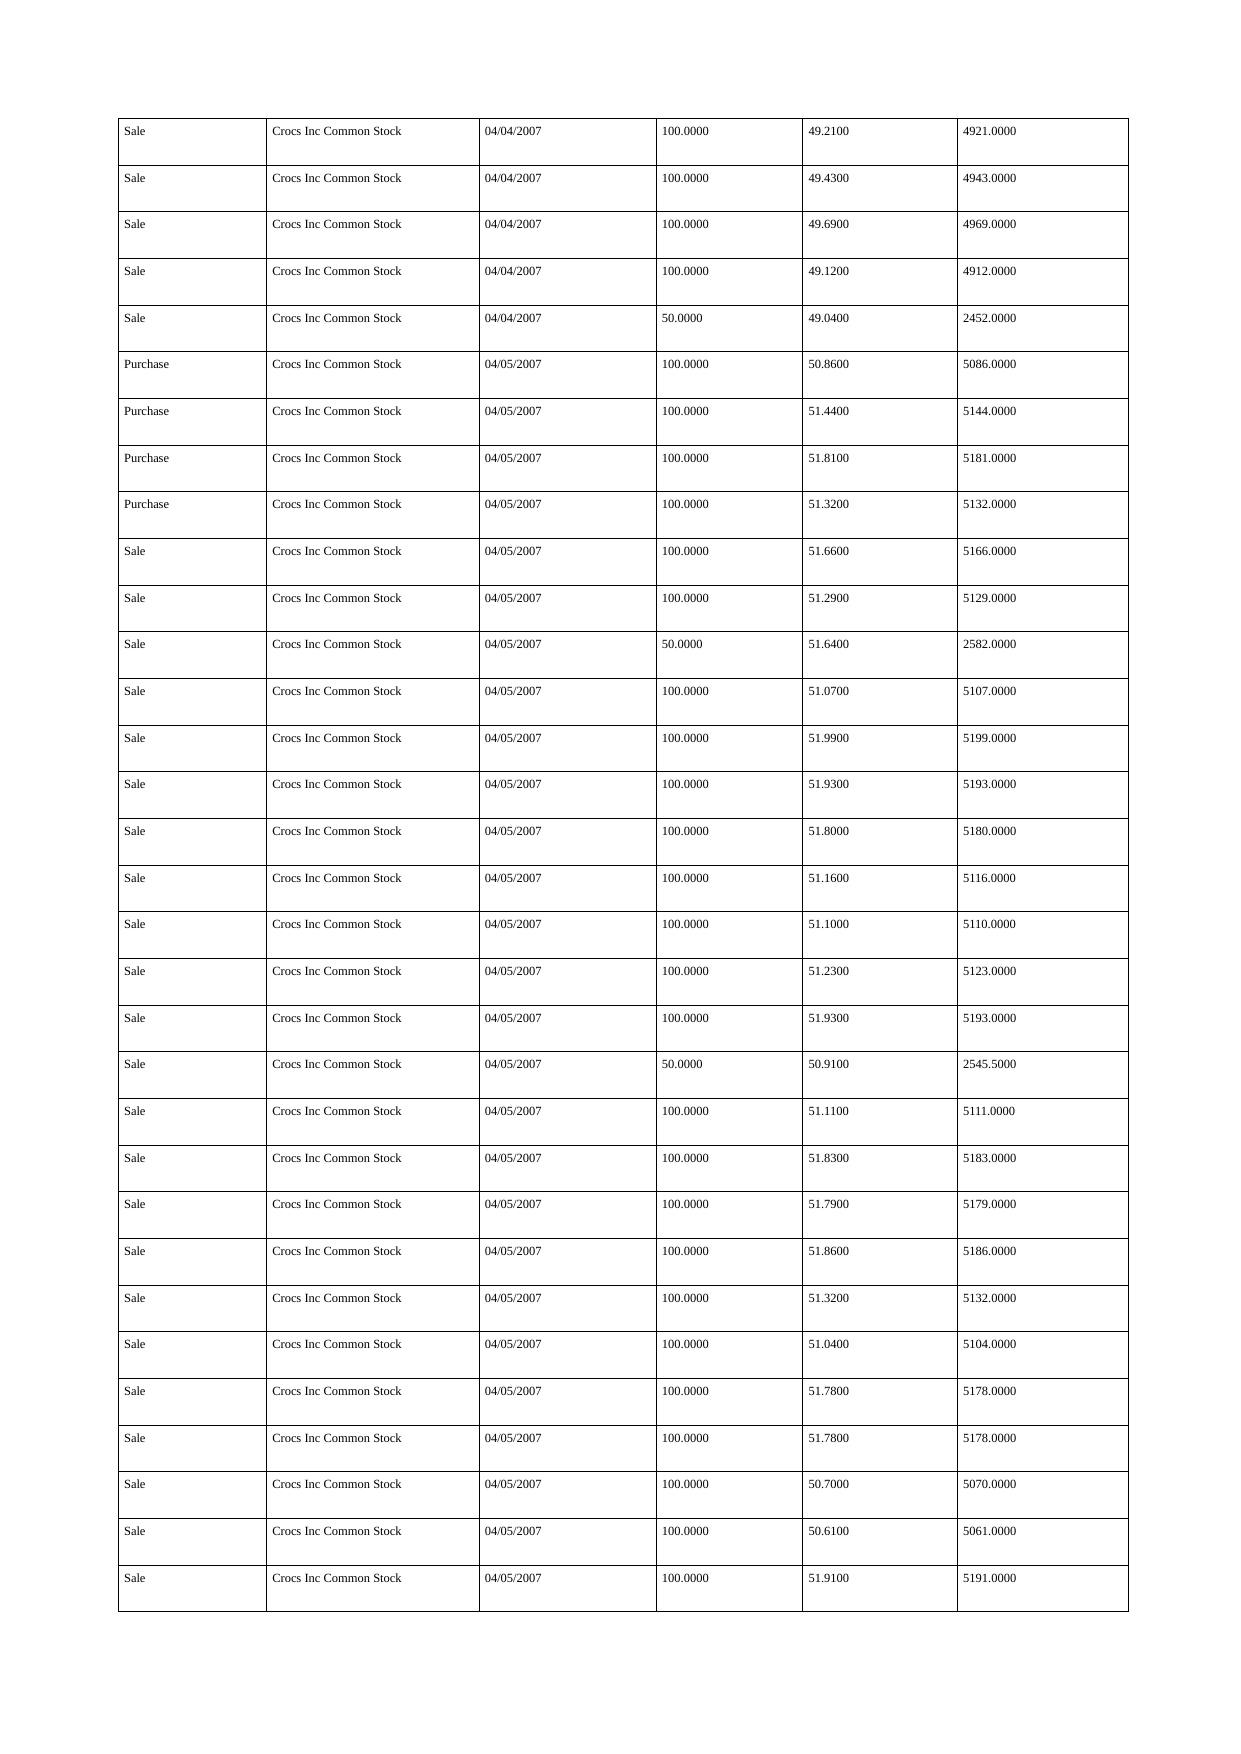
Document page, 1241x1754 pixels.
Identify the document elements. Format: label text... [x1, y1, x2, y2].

table_cell 51.6600 [803, 539, 957, 585]
table_cell Crocs Inc Common Stock [267, 1426, 479, 1471]
table_cell 04/05/2007 [480, 726, 656, 771]
table_cell 5132.0000 [958, 492, 1128, 538]
table_cell 04/05/2007 [480, 539, 656, 585]
table_cell 51.1600 [803, 866, 957, 911]
table_cell 04/04/2007 [480, 306, 656, 351]
table_cell 51.0700 [803, 679, 957, 725]
table_cell Sale [119, 306, 266, 351]
table_cell 51.1100 [803, 1099, 957, 1145]
table_cell Sale [119, 912, 266, 958]
table_cell 5199.0000 [958, 726, 1128, 771]
table_cell 100.0000 [657, 352, 802, 398]
table_cell 100.0000 [657, 1426, 802, 1471]
table_cell 51.3200 [803, 1286, 957, 1331]
table_cell Crocs Inc Common Stock [267, 819, 479, 865]
table_cell 50.6100 [803, 1519, 957, 1565]
table_cell Crocs Inc Common Stock [267, 259, 479, 305]
table_cell 50.0000 [657, 306, 802, 351]
table_cell 04/05/2007 [480, 1472, 656, 1518]
table_cell 100.0000 [657, 539, 802, 585]
table_cell 5193.0000 [958, 772, 1128, 818]
table_cell 4912.0000 [958, 259, 1128, 305]
table_cell Crocs Inc Common Stock [267, 1239, 479, 1285]
table_cell 4943.0000 [958, 166, 1128, 211]
table_cell 100.0000 [657, 819, 802, 865]
table_cell 100.0000 [657, 1099, 802, 1145]
table_cell Sale [119, 959, 266, 1005]
table_cell 100.0000 [657, 399, 802, 445]
table_cell 100.0000 [657, 446, 802, 491]
table_cell 04/05/2007 [480, 959, 656, 1005]
table_cell Sale [119, 1379, 266, 1425]
table_cell 100.0000 [657, 259, 802, 305]
table_cell 04/05/2007 [480, 1379, 656, 1425]
table_cell 51.8100 [803, 446, 957, 491]
table_cell Sale [119, 632, 266, 678]
table_cell 04/05/2007 [480, 1146, 656, 1191]
table_cell 49.1200 [803, 259, 957, 305]
table_cell Sale [119, 1192, 266, 1238]
table_cell 51.8300 [803, 1146, 957, 1191]
table_cell 100.0000 [657, 586, 802, 631]
table_cell Crocs Inc Common Stock [267, 912, 479, 958]
table_cell Sale [119, 586, 266, 631]
table_cell 49.4300 [803, 166, 957, 211]
table_cell 100.0000 [657, 679, 802, 725]
table_cell Sale [119, 679, 266, 725]
table_cell 5111.0000 [958, 1099, 1128, 1145]
table_cell 5193.0000 [958, 1006, 1128, 1051]
table_cell 51.0400 [803, 1332, 957, 1378]
table_cell 50.9100 [803, 1052, 957, 1098]
table_cell 04/05/2007 [480, 1332, 656, 1378]
table_cell Purchase [119, 492, 266, 538]
table_cell 5181.0000 [958, 446, 1128, 491]
table_cell Crocs Inc Common Stock [267, 632, 479, 678]
table_cell 100.0000 [657, 912, 802, 958]
table_cell 100.0000 [657, 1379, 802, 1425]
table_cell 100.0000 [657, 212, 802, 258]
table_cell Crocs Inc Common Stock [267, 1146, 479, 1191]
table_cell Sale [119, 1332, 266, 1378]
table_cell 49.0400 [803, 306, 957, 351]
table_cell Crocs Inc Common Stock [267, 1192, 479, 1238]
table_cell 04/05/2007 [480, 1286, 656, 1331]
table_cell Crocs Inc Common Stock [267, 726, 479, 771]
table_cell Sale [119, 772, 266, 818]
table_cell 2545.5000 [958, 1052, 1128, 1098]
table_cell Sale [119, 119, 266, 165]
table_cell 5107.0000 [958, 679, 1128, 725]
table_cell 51.9300 [803, 1006, 957, 1051]
table_cell Sale [119, 259, 266, 305]
table_cell 51.2300 [803, 959, 957, 1005]
table_cell 04/05/2007 [480, 1566, 656, 1611]
table_cell Sale [119, 1006, 266, 1051]
table_cell 04/05/2007 [480, 679, 656, 725]
table_cell Crocs Inc Common Stock [267, 1379, 479, 1425]
table_cell 5144.0000 [958, 399, 1128, 445]
table_cell Sale [119, 1426, 266, 1471]
table_cell Crocs Inc Common Stock [267, 352, 479, 398]
table_cell Sale [119, 1239, 266, 1285]
table_cell 51.2900 [803, 586, 957, 631]
table_cell Crocs Inc Common Stock [267, 1286, 479, 1331]
table_cell 100.0000 [657, 492, 802, 538]
table_cell 04/04/2007 [480, 119, 656, 165]
table_cell 100.0000 [657, 772, 802, 818]
table_cell Crocs Inc Common Stock [267, 446, 479, 491]
table_cell 04/05/2007 [480, 586, 656, 631]
table_cell 100.0000 [657, 726, 802, 771]
table_cell 4921.0000 [958, 119, 1128, 165]
table_cell 04/05/2007 [480, 1052, 656, 1098]
table_cell 51.4400 [803, 399, 957, 445]
table_cell 5166.0000 [958, 539, 1128, 585]
table_cell 04/05/2007 [480, 819, 656, 865]
table_cell 51.1000 [803, 912, 957, 958]
table_cell 04/05/2007 [480, 1519, 656, 1565]
table_cell 4969.0000 [958, 212, 1128, 258]
table_cell 5178.0000 [958, 1426, 1128, 1471]
table_cell 04/05/2007 [480, 866, 656, 911]
table_cell Crocs Inc Common Stock [267, 119, 479, 165]
table_cell 51.6400 [803, 632, 957, 678]
table_cell 5061.0000 [958, 1519, 1128, 1565]
table_cell 04/05/2007 [480, 1192, 656, 1238]
table_cell 04/05/2007 [480, 1239, 656, 1285]
table_cell 5110.0000 [958, 912, 1128, 958]
table_cell Sale [119, 212, 266, 258]
table_cell 2452.0000 [958, 306, 1128, 351]
table_cell 51.9300 [803, 772, 957, 818]
table_cell 100.0000 [657, 1286, 802, 1331]
table_cell 100.0000 [657, 1146, 802, 1191]
table_cell Crocs Inc Common Stock [267, 959, 479, 1005]
table_cell Purchase [119, 446, 266, 491]
table_cell 49.6900 [803, 212, 957, 258]
table_cell Crocs Inc Common Stock [267, 1472, 479, 1518]
table_cell 100.0000 [657, 1332, 802, 1378]
table_cell 04/05/2007 [480, 399, 656, 445]
table_cell Purchase [119, 399, 266, 445]
table_cell Sale [119, 1052, 266, 1098]
table_cell Crocs Inc Common Stock [267, 399, 479, 445]
table_cell 5070.0000 [958, 1472, 1128, 1518]
table_cell 100.0000 [657, 1519, 802, 1565]
table_cell 5123.0000 [958, 959, 1128, 1005]
table_cell 5086.0000 [958, 352, 1128, 398]
table_cell Crocs Inc Common Stock [267, 492, 479, 538]
table_cell Crocs Inc Common Stock [267, 1566, 479, 1611]
table_cell 5116.0000 [958, 866, 1128, 911]
table_cell Crocs Inc Common Stock [267, 866, 479, 911]
table_cell 50.7000 [803, 1472, 957, 1518]
table_cell 04/05/2007 [480, 1426, 656, 1471]
table_cell 100.0000 [657, 1566, 802, 1611]
table_cell 5179.0000 [958, 1192, 1128, 1238]
table_cell 5180.0000 [958, 819, 1128, 865]
table_cell Crocs Inc Common Stock [267, 1519, 479, 1565]
table_cell 50.0000 [657, 1052, 802, 1098]
table_cell 04/05/2007 [480, 632, 656, 678]
table_cell Crocs Inc Common Stock [267, 772, 479, 818]
table_cell Sale [119, 1286, 266, 1331]
table_cell Sale [119, 726, 266, 771]
table_cell 04/05/2007 [480, 492, 656, 538]
table_cell 100.0000 [657, 866, 802, 911]
table_cell 100.0000 [657, 1006, 802, 1051]
table_cell 51.9900 [803, 726, 957, 771]
table_cell 5183.0000 [958, 1146, 1128, 1191]
table_cell 51.8600 [803, 1239, 957, 1285]
table_cell 51.8000 [803, 819, 957, 865]
table_cell 50.8600 [803, 352, 957, 398]
table_cell 100.0000 [657, 166, 802, 211]
table_cell Sale [119, 539, 266, 585]
table_cell Sale [119, 866, 266, 911]
table_cell 100.0000 [657, 959, 802, 1005]
table_cell Crocs Inc Common Stock [267, 166, 479, 211]
table_cell 100.0000 [657, 1472, 802, 1518]
table_cell 5132.0000 [958, 1286, 1128, 1331]
table_cell Crocs Inc Common Stock [267, 679, 479, 725]
table_cell Sale [119, 1519, 266, 1565]
table_cell Crocs Inc Common Stock [267, 1332, 479, 1378]
table_cell Sale [119, 1472, 266, 1518]
table_cell Crocs Inc Common Stock [267, 1006, 479, 1051]
table_cell 51.7800 [803, 1379, 957, 1425]
table_cell Crocs Inc Common Stock [267, 212, 479, 258]
table_cell Crocs Inc Common Stock [267, 1052, 479, 1098]
table_cell 04/05/2007 [480, 1099, 656, 1145]
table_cell 100.0000 [657, 1239, 802, 1285]
table_cell Crocs Inc Common Stock [267, 539, 479, 585]
table_cell 04/05/2007 [480, 772, 656, 818]
table_cell 51.7800 [803, 1426, 957, 1471]
table_cell 100.0000 [657, 119, 802, 165]
table_cell 04/05/2007 [480, 446, 656, 491]
table_cell 04/05/2007 [480, 352, 656, 398]
table_cell 50.0000 [657, 632, 802, 678]
table_cell 5186.0000 [958, 1239, 1128, 1285]
table_cell 04/04/2007 [480, 212, 656, 258]
table_cell Sale [119, 1146, 266, 1191]
table_cell 04/05/2007 [480, 1006, 656, 1051]
table_cell Sale [119, 1099, 266, 1145]
table_cell 5178.0000 [958, 1379, 1128, 1425]
table_cell Sale [119, 166, 266, 211]
table_cell 51.7900 [803, 1192, 957, 1238]
table_cell 51.9100 [803, 1566, 957, 1611]
table_cell 04/04/2007 [480, 166, 656, 211]
table_cell Crocs Inc Common Stock [267, 306, 479, 351]
table_cell 5104.0000 [958, 1332, 1128, 1378]
table_cell Crocs Inc Common Stock [267, 586, 479, 631]
table_cell Sale [119, 1566, 266, 1611]
table_cell 100.0000 [657, 1192, 802, 1238]
table_cell Purchase [119, 352, 266, 398]
table_cell 5129.0000 [958, 586, 1128, 631]
table_cell 2582.0000 [958, 632, 1128, 678]
table_cell 5191.0000 [958, 1566, 1128, 1611]
table_cell Sale [119, 819, 266, 865]
table_cell 49.2100 [803, 119, 957, 165]
table_cell 04/05/2007 [480, 912, 656, 958]
table_cell 51.3200 [803, 492, 957, 538]
table_cell Crocs Inc Common Stock [267, 1099, 479, 1145]
table_cell 04/04/2007 [480, 259, 656, 305]
